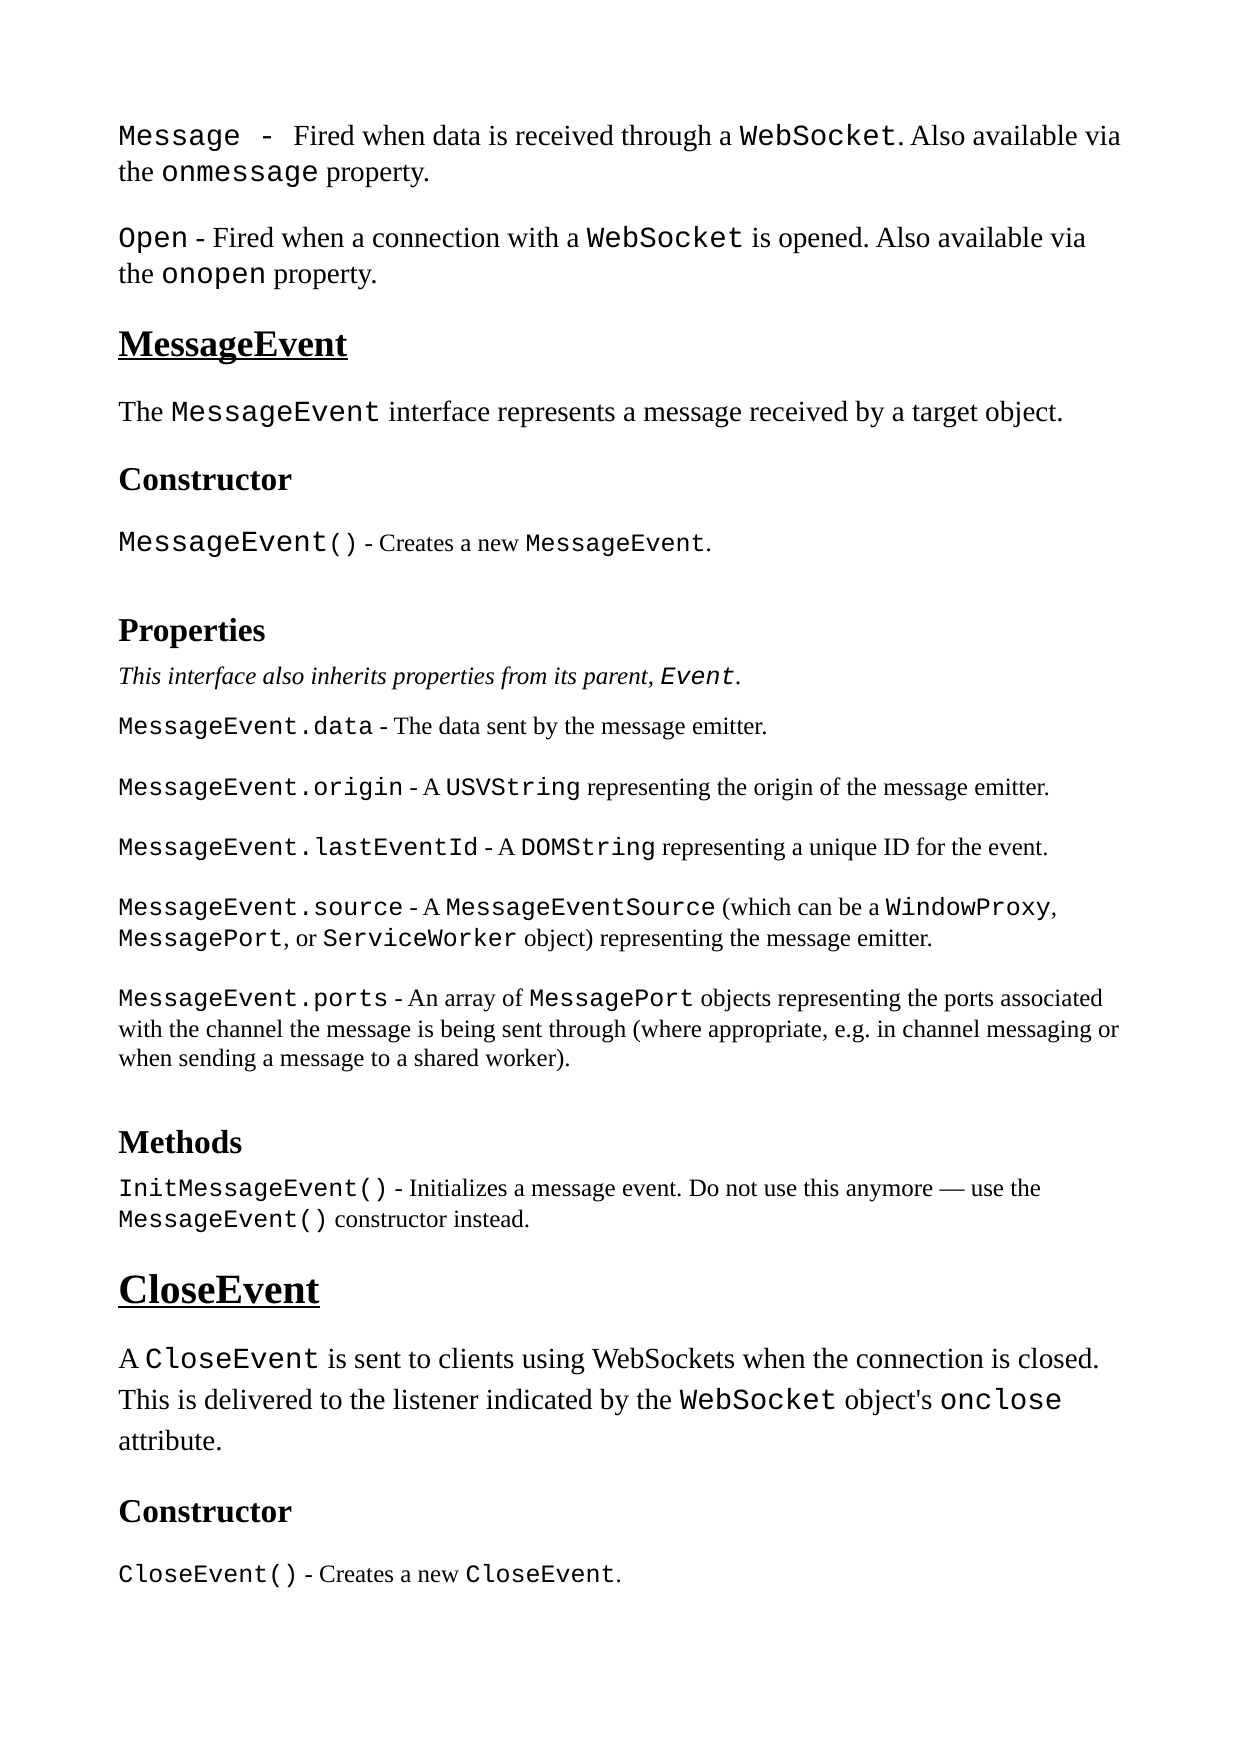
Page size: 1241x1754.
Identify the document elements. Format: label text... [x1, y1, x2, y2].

subtitle Open - Fired when a connection with a WebSocket is opened. Also available via the onopen property. [118, 220, 1122, 292]
subtitle Constructor [118, 459, 1122, 498]
subtitle Methods [118, 1122, 1122, 1160]
subtitle MessageEvent() - Creates a new MessageEvent. [118, 527, 1122, 560]
subtitle MessageEvent.ports - An array of MessagePort objects representing the ports associated with the channel the message is being sent through (where appropriate, e.g. in channel messaging or when sending a message to a shared worker). [118, 983, 1122, 1072]
subtitle Properties [118, 611, 1122, 649]
subtitle MessageEvent.lastEventId - A DOMString representing a unique ID for the event. [118, 832, 1122, 863]
subtitle Constructor [118, 1492, 1122, 1530]
subtitle MessageEvent.origin - A USVString representing the origin of the message emitter. [118, 772, 1122, 802]
subtitle InitMessageEvent() - Initializes a message event. Do not use this anymore — use the MessageEvent() constructor instead. [118, 1173, 1122, 1234]
text This interface also inherits properties from its parent, Event. [118, 661, 1122, 692]
subtitle MessageEvent.data - The data sent by the message emitter. [118, 711, 1122, 742]
subtitle Message - Fired when data is received through a WebSocket. Also available via the onmessage property. [118, 118, 1122, 190]
text A CloseEvent is sent to clients using WebSockets when the connection is closed. This is delivered to the listener indicated by the WebSocket object's onclose attribute. [118, 1341, 1122, 1457]
subtitle CloseEvent() - Creates a new CloseEvent. [118, 1559, 1122, 1590]
subtitle MessageEvent.source - A MessageEventSource (which can be a WindowProxy, MessagePort, or ServiceWorker object) representing the message emitter. [118, 892, 1122, 954]
subtitle CloseEvent [118, 1264, 1122, 1312]
subtitle MessageEvent [118, 321, 1122, 364]
list The MessageEvent interface represents a message received by a target object. [118, 394, 1122, 430]
